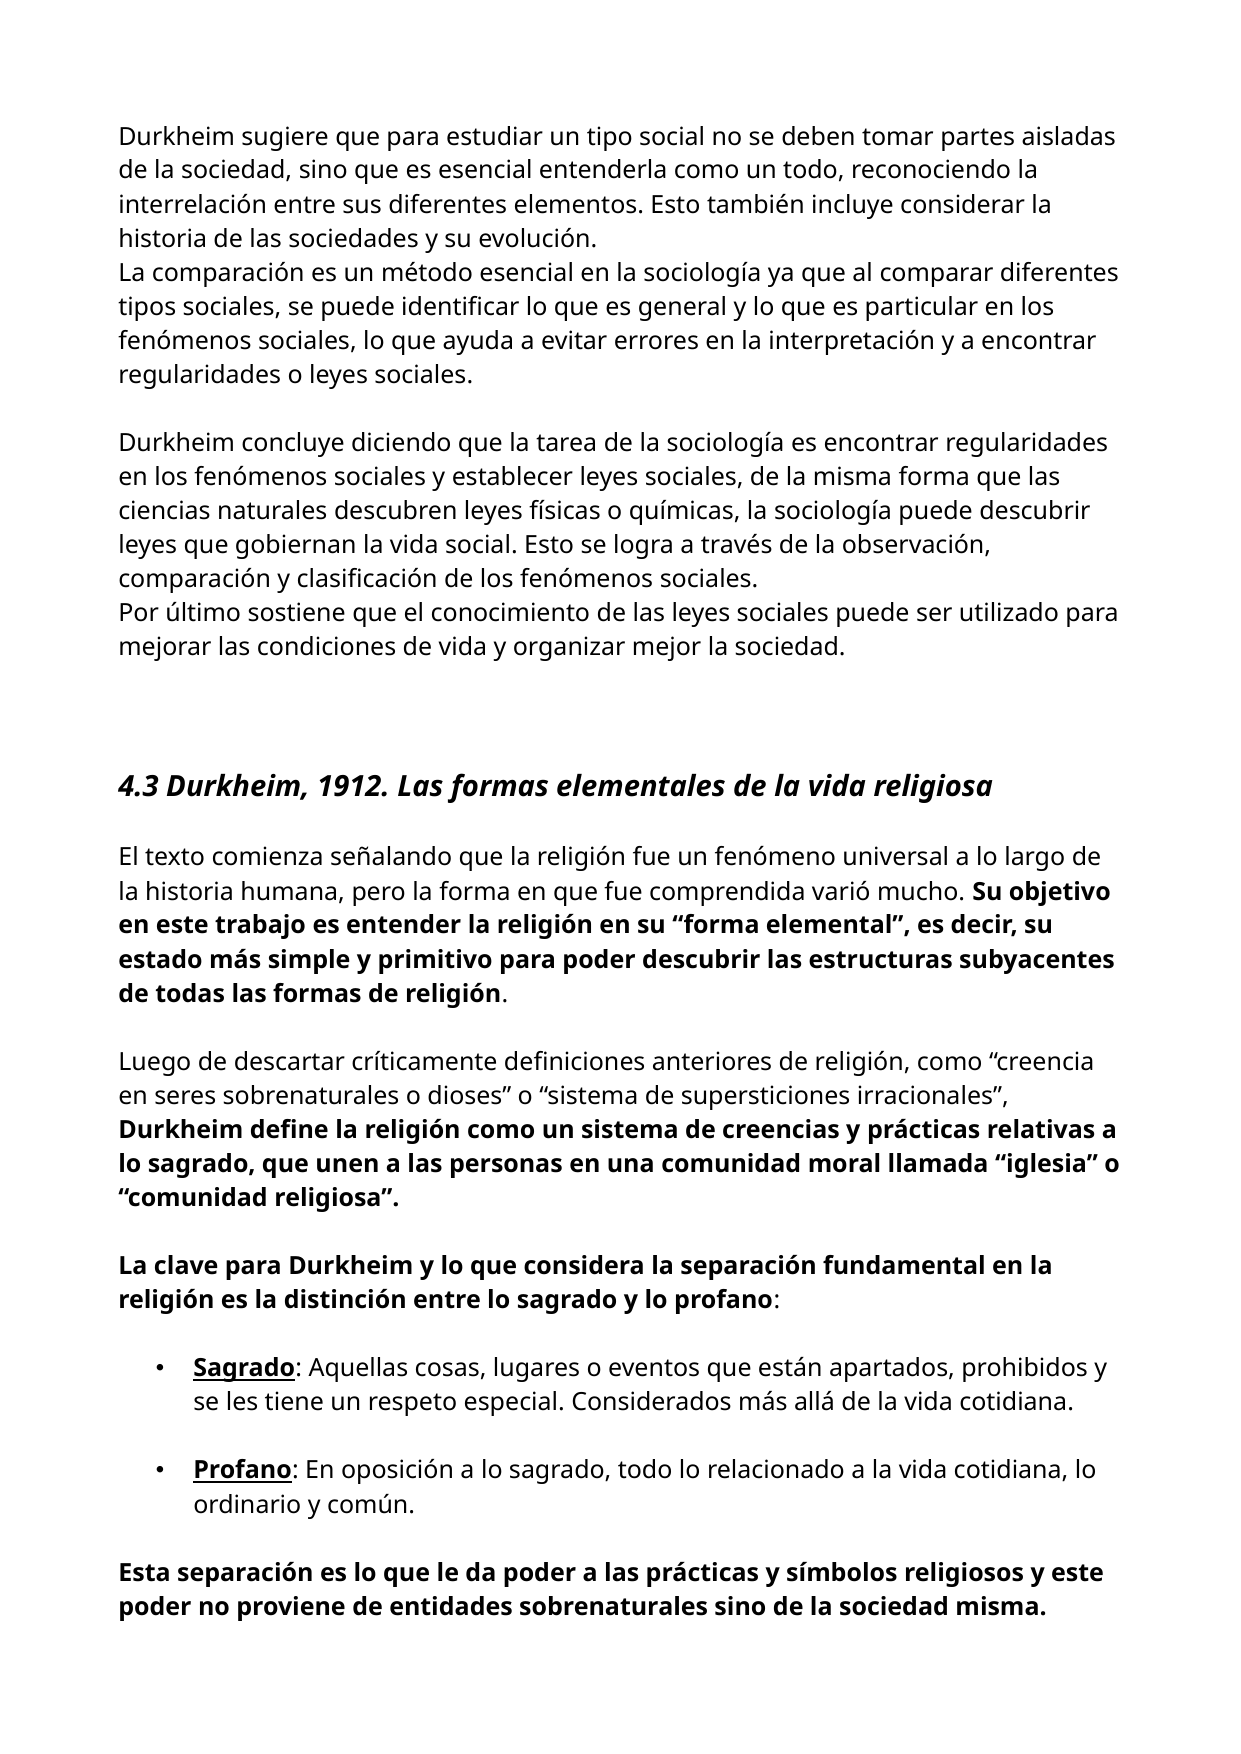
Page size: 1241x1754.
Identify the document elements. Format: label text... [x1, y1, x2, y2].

list Profano: En oposición a lo sagrado, todo lo relacionado a la vida cotidiana, lo ordinario y común. [156, 1452, 1122, 1520]
text Esta separación es lo que le da poder a las prácticas y símbolos religiosos y este poder no proviene de entidades sobrenaturales sino de la sociedad misma. [118, 1554, 1122, 1622]
text Durkheim sugiere que para estudiar un tipo social no se deben tomar partes aisladas de la sociedad, sino que es esencial entenderla como un todo, reconociendo la interrelación entre sus diferentes elementos. Esto también incluye considerar la historia de las sociedades y su evolución. [118, 118, 1122, 254]
text El texto comienza señalando que la religión fue un fenómeno universal a lo largo de la historia humana, pero la forma en que fue comprendida varió mucho. Su objetivo en este trabajo es entender la religión en su “forma elemental”, es decir, su estado más simple y primitivo para poder descubrir las estructuras subyacentes de todas las formas de religión. [118, 839, 1122, 1009]
list Sagrado: Aquellas cosas, lugares o eventos que están apartados, prohibidos y se les tiene un respeto especial. Considerados más allá de la vida cotidiana. [156, 1350, 1122, 1452]
text La comparación es un método esencial en la sociología ya que al comparar diferentes tipos sociales, se puede identificar lo que es general y lo que es particular en los fenómenos sociales, lo que ayuda a evitar errores en la interpretación y a encontrar regularidades o leyes sociales. [118, 254, 1122, 391]
text Durkheim concluye diciendo que la tarea de la sociología es encontrar regularidades en los fenómenos sociales y establecer leyes sociales, de la misma forma que las ciencias naturales descubren leyes físicas o químicas, la sociología puede descubrir leyes que gobiernan la vida social. Esto se logra a través de la observación, comparación y clasificación de los fenómenos sociales. [118, 425, 1122, 595]
text 4.3 Durkheim, 1912. Las formas elementales de la vida religiosa [118, 765, 1122, 805]
text Luego de descartar críticamente definiciones anteriores de religión, como “creencia en seres sobrenaturales o dioses” o “sistema de supersticiones irracionales”, Durkheim define la religión como un sistema de creencias y prácticas relativas a lo sagrado, que unen a las personas en una comunidad moral llamada “iglesia” o “comunidad religiosa”. [118, 1043, 1122, 1214]
text La clave para Durkheim y lo que considera la separación fundamental en la religión es la distinción entre lo sagrado y lo profano: [118, 1248, 1122, 1316]
text Por último sostiene que el conocimiento de las leyes sociales puede ser utilizado para mejorar las condiciones de vida y organizar mejor la sociedad. [118, 595, 1122, 663]
